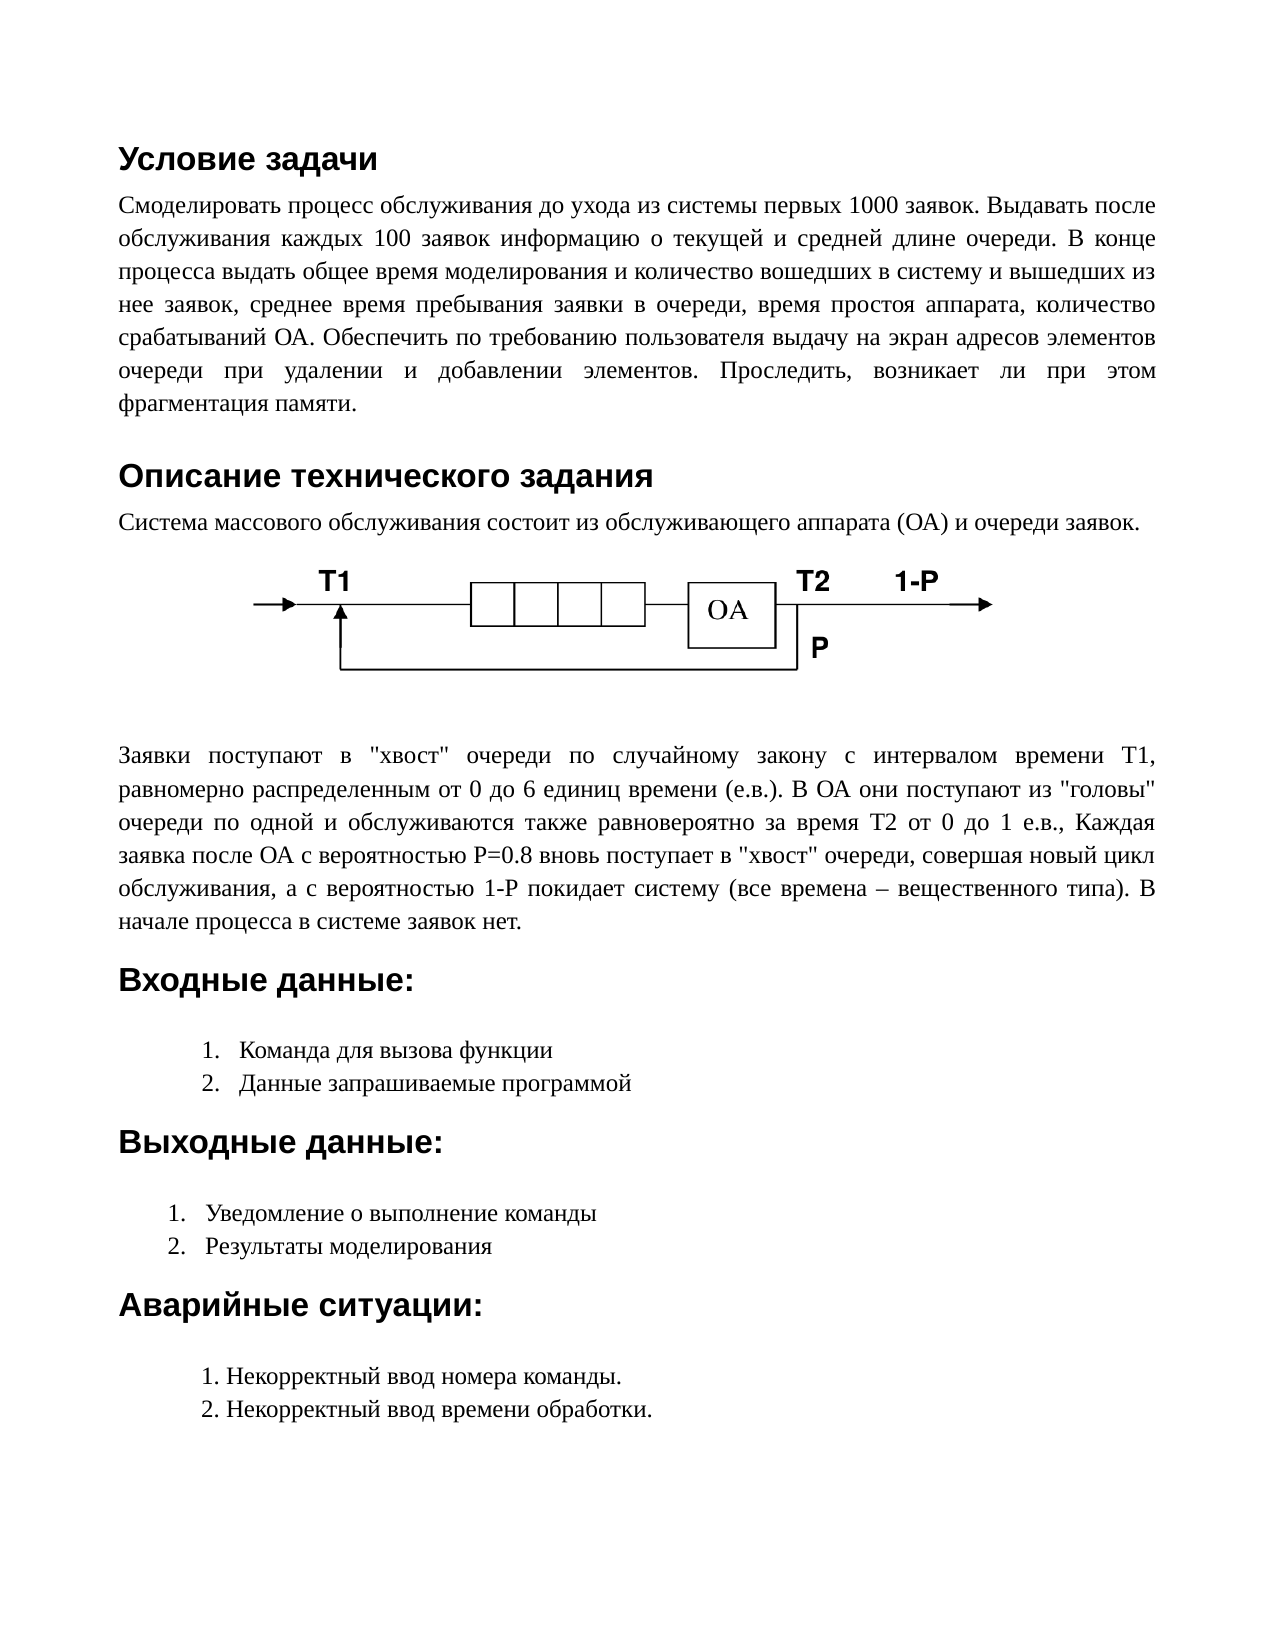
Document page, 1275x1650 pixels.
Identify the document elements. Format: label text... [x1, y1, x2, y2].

list Уведомление о выполнение команды [167, 1198, 1157, 1227]
subtitle Аварийные ситуации: [118, 1285, 1157, 1324]
subtitle Описание технического задания [118, 456, 1157, 495]
text Заявки поступают в "хвост" очереди по случайному закону с интервалом времени Т1, равномерно распределенным от 0 до 6 единиц времени (е.в.). В ОА они поступают из "головы" очереди по одной и обслуживаются также равновероятно за время Т2 от 0 до 1 е.в., Каждая заявка после ОА с вероятностью Р=0.8 вновь поступает в "хвост" очереди, совершая новый цикл обслуживания, а с вероятностью 1-Р покидает систему (все времена – вещественного типа). В начале процесса в системе заявок нет. [118, 741, 1157, 934]
list 2. Некорректный ввод времени обработки. [201, 1394, 1157, 1423]
list Данные запрашиваемые программой [201, 1068, 1157, 1097]
subtitle Выходные данные: [118, 1122, 1157, 1161]
subtitle Входные данные: [118, 959, 1157, 998]
list Результаты моделирования [167, 1231, 1157, 1260]
list Команда для вызова функции [201, 1036, 1157, 1064]
text Система массового обслуживания состоит из обслуживающего аппарата (ОА) и очереди заявок. [118, 507, 1157, 536]
subtitle Условие задачи [118, 139, 1157, 177]
text Смоделировать процесс обслуживания до ухода из системы первых 1000 заявок. Выдавать после обслуживания каждых 100 заявок информацию о текущей и средней длине очереди. В конце процесса выдать общее время моделирования и количество вошедших в систему и вышедших из нее заявок, среднее время пребывания заявки в очереди, время простоя аппарата, количество срабатываний ОА. Обеспечить по требованию пользователя выдачу на экран адресов элементов очереди при удалении и добавлении элементов. Проследить, возникает ли при этом фрагментация памяти. [118, 190, 1157, 417]
list 1. Некорректный ввод номера команды. [201, 1361, 1157, 1390]
picture [236, 536, 1039, 712]
